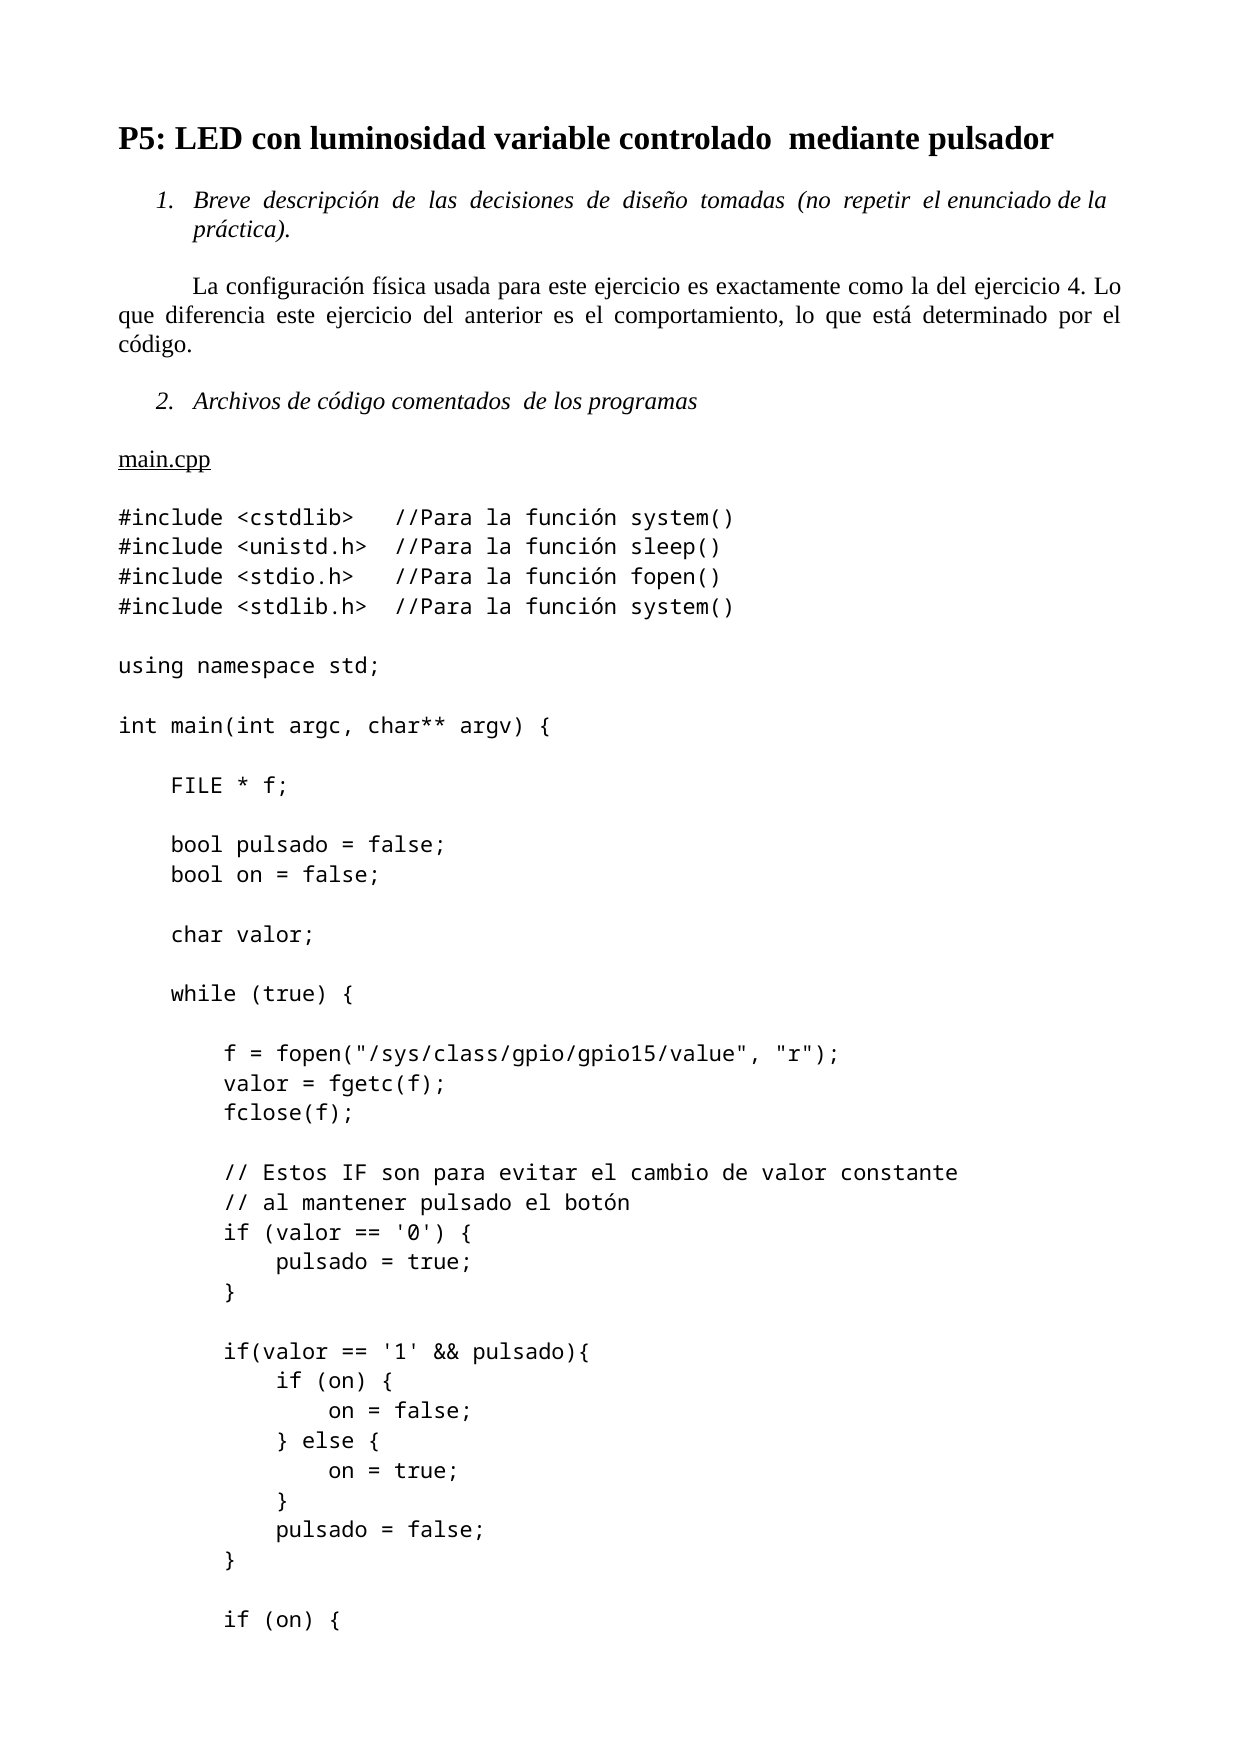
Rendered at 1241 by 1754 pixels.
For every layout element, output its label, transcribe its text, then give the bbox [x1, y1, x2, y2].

text } [118, 1484, 1122, 1514]
text #include <stdlib.h> //Para la función system() [118, 591, 1122, 621]
text #include <cstdlib> //Para la función system() [118, 501, 1122, 531]
text } else { [118, 1425, 1122, 1455]
text if(valor == '1' && pulsado){ [118, 1336, 1122, 1365]
text char valor; [118, 918, 1122, 948]
text f = fopen("/sys/class/gpio/gpio15/value", "r"); [118, 1038, 1122, 1067]
text if (on) { [118, 1604, 1122, 1633]
text on = false; [118, 1395, 1122, 1425]
text pulsado = true; [118, 1246, 1122, 1276]
text using namespace std; [118, 650, 1122, 680]
text while (true) { [118, 978, 1122, 1008]
text La configuración física usada para este ejercicio es exactamente como la del ejercicio 4. Lo que diferencia este ejercicio del anterior es el comportamiento, lo que está determinado por el código. [118, 271, 1122, 358]
text main.cpp [118, 444, 1122, 473]
text pulsado = false; [118, 1514, 1122, 1544]
text } [118, 1276, 1122, 1306]
text } [118, 1544, 1122, 1574]
text #include <stdio.h> //Para la función fopen() [118, 561, 1122, 591]
text fclose(f); [118, 1097, 1122, 1127]
text // al mantener pulsado el botón [118, 1187, 1122, 1216]
text P5: LED con luminosidad variable controlado mediante pulsador [118, 118, 1122, 156]
list Breve descripción de las decisiones de diseño tomadas (no repetir el enunciado de la práctica). [156, 185, 1122, 243]
text FILE * f; [118, 769, 1122, 799]
list Archivos de código comentados de los programas [156, 386, 1122, 415]
text if (on) { [118, 1365, 1122, 1395]
text valor = fgetc(f); [118, 1067, 1122, 1097]
text // Estos IF son para evitar el cambio de valor constante [118, 1157, 1122, 1187]
text #include <unistd.h> //Para la función sleep() [118, 531, 1122, 561]
text bool on = false; [118, 859, 1122, 889]
text int main(int argc, char** argv) { [118, 710, 1122, 740]
text if (valor == '0') { [118, 1216, 1122, 1246]
text on = true; [118, 1455, 1122, 1484]
text bool pulsado = false; [118, 829, 1122, 859]
